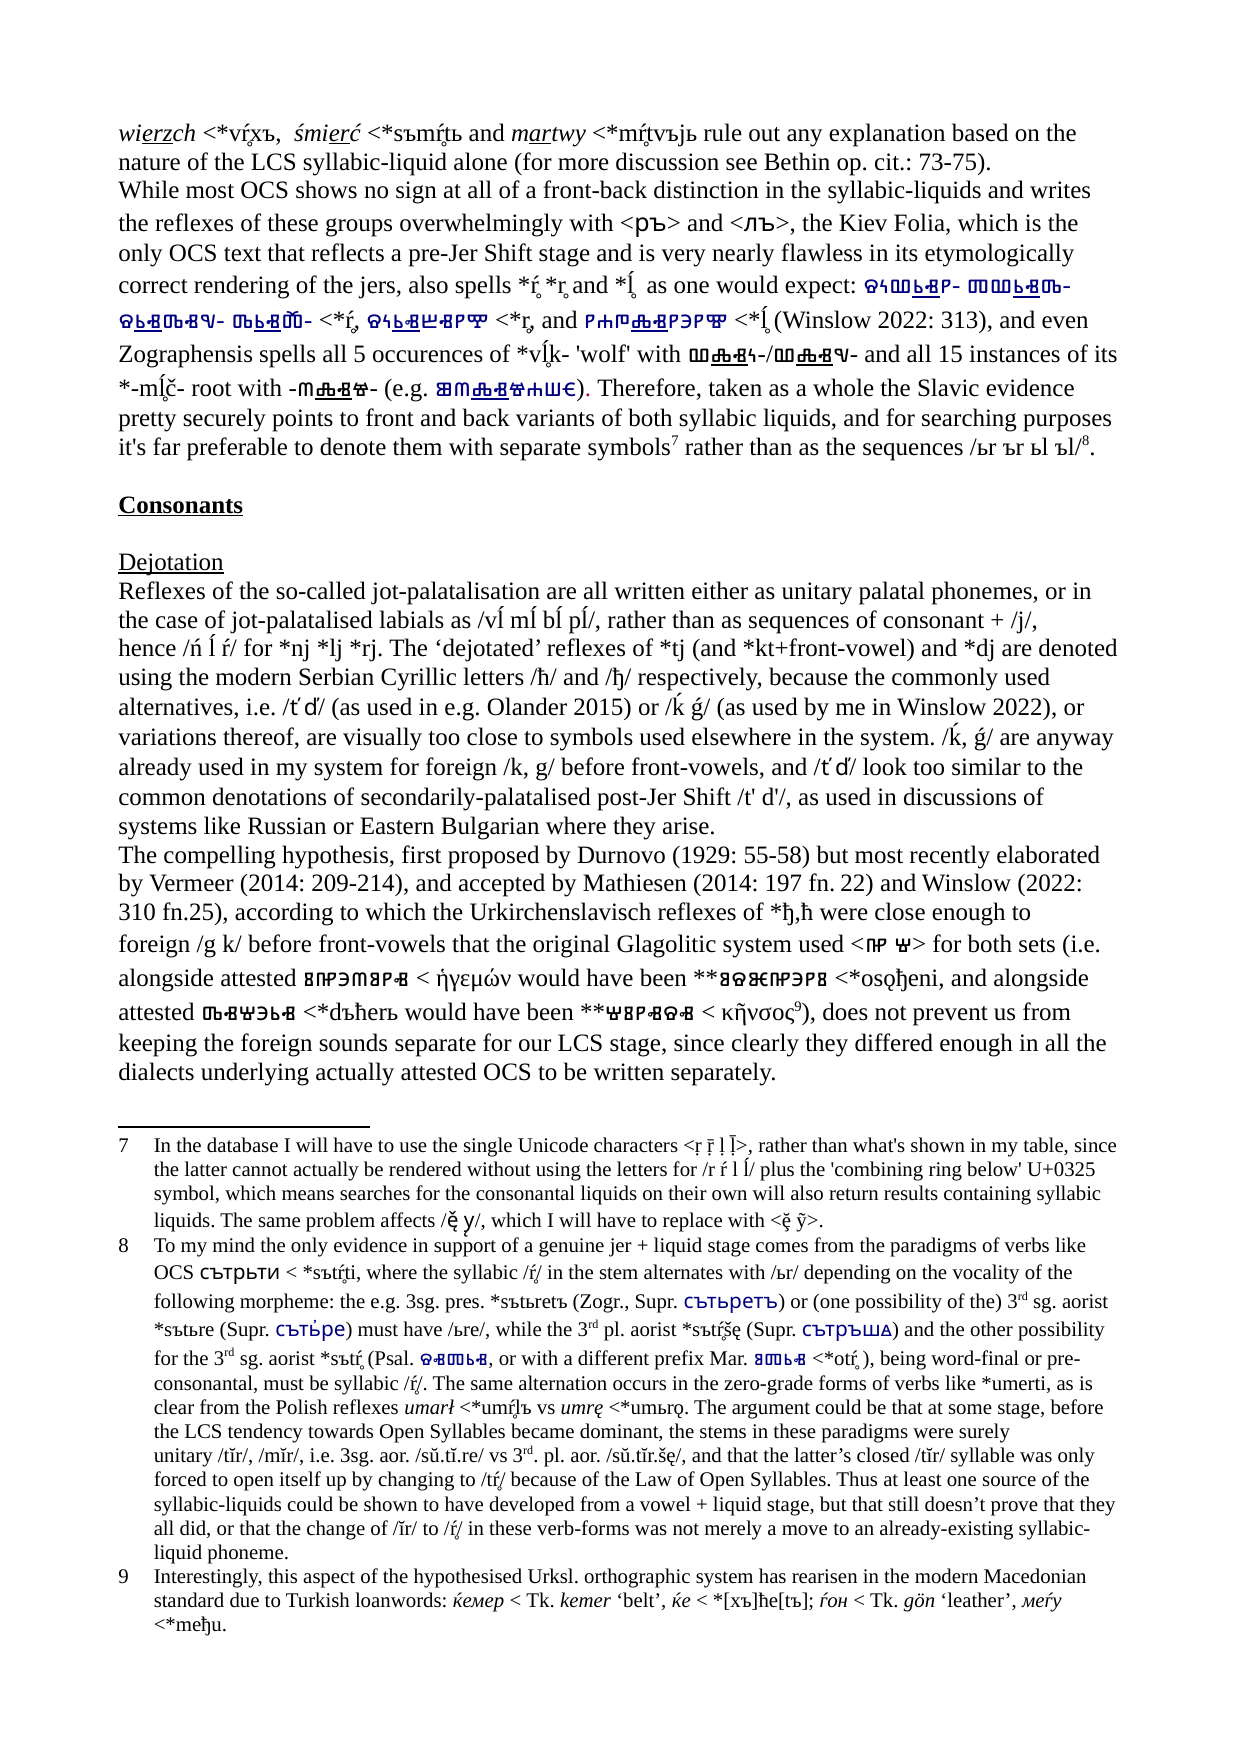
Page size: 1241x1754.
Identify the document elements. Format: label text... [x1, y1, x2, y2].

text Dejotation [118, 547, 1122, 576]
text Interestingly, this aspect of the hypothesised Urksl. orthographic system has rearisen in the modern Macedonian standard due to Turkish loanwords: ќемер < Tk. kemer ‘belt’, ќе < *[xъ]ћe[tъ]; ѓон < Tk. gön ‘leather’, меѓу <*meђu. [118, 1564, 1122, 1636]
text In the database I will have to use the single Unicode characters <ṛ ṝ ḷ ḹ>, rather than what's shown in my table, since the latter cannot actually be rendered without using the letters for /r ŕ l ĺ/ plus the 'combining ring below' U+0325 symbol, which means searches for the consonantal liquids on their own will also return results containing syllabic liquids. The same problem affects /ę̌ y̨/, which I will have to replace with <ḝ ỹ>. [118, 1133, 1122, 1233]
text wierzch <*vŕ̥xъ, śmierć <*sъmŕ̥tь and martwy <*mŕ̥tvъjь rule out any explanation based on the nature of the LCS syllabic-liquid alone (for more discussion see Bethin op. cit.: 73-75). [118, 118, 1122, 176]
text Reflexes of the so-called jot-palatalisation are all written either as unitary palatal phonemes, or in the case of jot-palatalised labials as /vĺ mĺ bĺ pĺ/, rather than as sequences of consonant + /j/, hence /ń ĺ ŕ/ for *nj *lj *rj. The ‘dejotated’ reflexes of *tj (and *kt+front-vowel) and *dj are denoted using the modern Serbian Cyrillic letters /ћ/ and /ђ/ respectively, because the commonly used alternatives, i.e. /ť ď/ (as used in e.g. Olander 2015) or /ḱ ǵ/ (as used by me in Winslow 2022), or variations thereof, are visually too close to symbols used elsewhere in the system. /ḱ, ǵ/ are anyway already used in my system for foreign /k, g/ before front-vowels, and /ť ď/ look too similar to the common denotations of secondarily-palatalised post-Jer Shift /t' d'/, as used in discussions of systems like Russian or Eastern Bulgarian where they arise. [118, 576, 1122, 840]
text The compelling hypothesis, first proposed by Durnovo (1929: 55-58) but most recently elaborated by Vermeer (2014: 209-214), and accepted by Mathiesen (2014: 197 fn. 22) and Winslow (2022: 310 fn.25), according to which the Urkirchenslavisch reflexes of *ђ,ћ were close enough to foreign /g k/ before front-vowels that the original Glagolitic system used <ⰼ ⱋ> for both sets (i.e. alongside attested ⰻⰼⰵⰿⱁⱀⱏ < ἡγεμών would have been **ⱁⱄⱘⰼⰵⱀⰻ <*osǫђeni, and alongside attested ⰴⱐⱋⰵⱃⱐ <*dъћerь would have been **ⱋⰻⱀⱏⱄⱏ < κῆνσος), does not prevent us from keeping the foreign sounds separate for our LCS stage, since clearly they differed enough in all the dialects underlying actually attested OCS to be written separately. [118, 840, 1122, 1086]
text While most OCS shows no sign at all of a front-back distinction in the syllabic-liquids and writes the reflexes of these groups overwhelmingly with <ръ> and <лъ>, the Kiev Folia, which is the only OCS text that reflects a pre-Jer Shift stage and is very nearly flawless in its etymologically correct rendering of the jers, also spells *ŕ̥ *r̥ and *ĺ̥ as one would expect: ⱄⰽⰲⱃⱐⱀ‑ ⱅⰲⱃⱐⰴ‑ ⱄⱃⱐⰴⱐⱌ‑ ⰴⱃⱐⰶ‑ <*ŕ̥, ⱄⰽⱃⱏⰱⱐⱀⰹ <*r̥, and ⱀⰰⱂⰾⱐⱀⰵⱀⰺ <*ĺ̥ (Winslow 2022: 313), and even Zographensis spells all 5 occurences of *vĺ̥k‑ 'wolf' with ⰲⰾⱐⰽ‑/ⰲⰾⱐⱌ‑ and all 15 instances of its *‑mĺ̥č‑ root with ‑ⰿⰾⱐⱍ‑ (e.g. ⱆⰿⰾⱐⱍⰰⱎⱔ). Therefore, taken as a whole the Slavic evidence pretty securely points to front and back variants of both syllabic liquids, and for searching purposes it's far preferable to denote them with separate symbols rather than as the sequences /ьr ъr ьl ъl/. [118, 176, 1122, 461]
text Consonants [118, 490, 1122, 518]
text To my mind the only evidence in support of a genuine jer + liquid stage comes from the paradigms of verbs like OCS сътрьти < *sъtŕ̥ti, where the syllabic /ŕ̥/ in the stem alternates with /ьr/ depending on the vocality of the following morpheme: the e.g. 3sg. pres. *sъtьretъ (Zogr., Supr. сътьретъ) or (one possibility of the) 3rd sg. aorist *sъtьre (Supr. съть҆ре) must have /ьre/, while the 3rd pl. aorist *sъtŕ̥šę (Supr. сътръшꙙ) and the other possibility for the 3rd sg. aorist *sъtŕ̥ (Psal. ⱄⱏⱅⱃⱐ, or with a different prefix Mar. ⱁⱅⱃⱏ <*otŕ̥ ), being word-final or pre-consonantal, must be syllabic /ŕ̥/. The same alternation occurs in the zero-grade forms of verbs like *umerti, as is clear from the Polish reflexes umarł <*umŕ̥lъ vs umrę <*umьrǫ. The argument could be that at some stage, before the LCS tendency towards Open Syllables became dominant, the stems in these paradigms were surely unitary /tĭr/, /mĭr/, i.e. 3sg. aor. /sŭ.tĭ.re/ vs 3rd. pl. aor. /sŭ.tĭr.šę/, and that the latter’s closed /tĭr/ syllable was only forced to open itself up by changing to /tŕ̥/ because of the Law of Open Syllables. Thus at least one source of the syllabic-liquids could be shown to have developed from a vowel + liquid stage, but that still doesn’t prove that they all did, or that the change of /ĭr/ to /ŕ̥/ in these verb-forms was not merely a move to an already-existing syllabic-liquid phoneme. [118, 1233, 1122, 1564]
